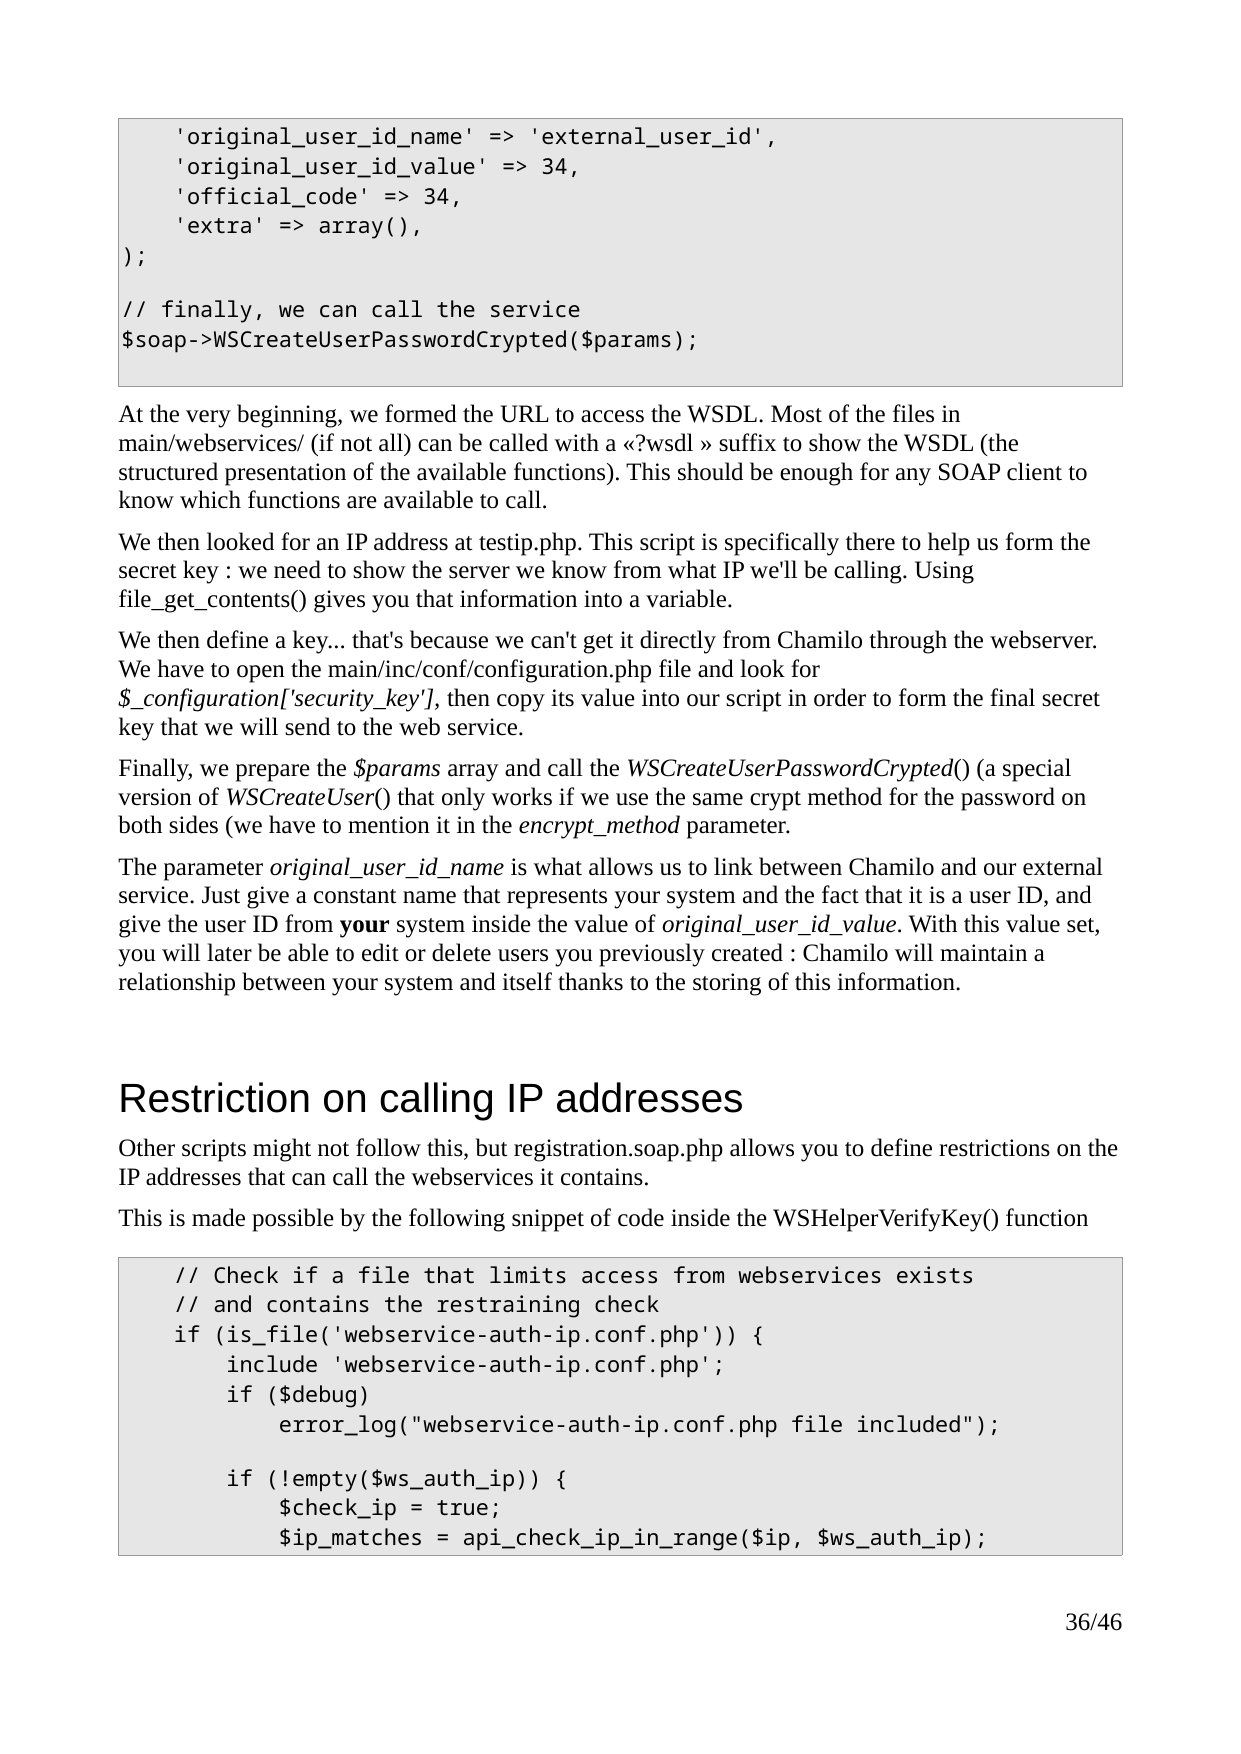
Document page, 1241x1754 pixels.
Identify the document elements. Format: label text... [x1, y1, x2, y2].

text // finally, we can call the service $soap->WSCreateUserPasswordCrypted($params); [119, 291, 1122, 386]
text We then define a key... that's because we can't get it directly from Chamilo through the webserver. We have to open the main/inc/conf/configuration.php file and look for $_configuration['security_key'], then copy its value into our script in order to form the final secret key that we will send to the web service. [118, 625, 1122, 740]
text 'original_user_id_name' => 'external_user_id', 'original_user_id_value' => 34, 'official_code' => 34, 'extra' => array(), ); [119, 119, 1122, 270]
text At the very beginning, we formed the URL to access the WSDL. Most of the files in main/webservices/ (if not all) can be called with a «?wsdl » suffix to show the WSDL (the structured presentation of the available functions). This should be enough for any SOAP client to know which functions are available to call. [118, 399, 1122, 514]
text This is made possible by the following snippet of code inside the WSHelperVerifyKey() function [118, 1203, 1122, 1232]
text The parameter original_user_id_name is what allows us to link between Chamilo and our external service. Just give a constant name that represents your system and the fact that it is a user ID, and give the user ID from your system inside the value of original_user_id_value. With this value set, you will later be able to edit or delete users you previously created : Chamilo will maintain a relationship between your system and itself thanks to the storing of this information. [118, 852, 1122, 995]
subtitle Restriction on calling IP addresses [118, 1074, 1122, 1121]
text Finally, we prepare the $params array and call the WSCreateUserPasswordCrypted() (a special version of WSCreateUser() that only works if we use the same crypt method for the password on both sides (we have to mention it in the encrypt_method parameter. [118, 753, 1122, 839]
text if (!empty($ws_auth_ip)) { $check_ip = true; $ip_matches = api_check_ip_in_range($ip, $ws_auth_ip); [119, 1459, 1122, 1555]
text Other scripts might not follow this, but registration.soap.php allows you to define restrictions on the IP addresses that can call the webservices it contains. [118, 1133, 1122, 1191]
text We then looked for an IP address at testip.php. This script is specifically there to help us form the secret key : we need to show the server we know from what IP we'll be calling. Using file_get_contents() gives you that information into a variable. [118, 527, 1122, 613]
text // Check if a file that limits access from webservices exists // and contains the restraining check if (is_file('webservice-auth-ip.conf.php')) { include 'webservice-auth-ip.conf.php'; if ($debug) error_log("webservice-auth-ip.conf.php file included"); [119, 1258, 1122, 1438]
